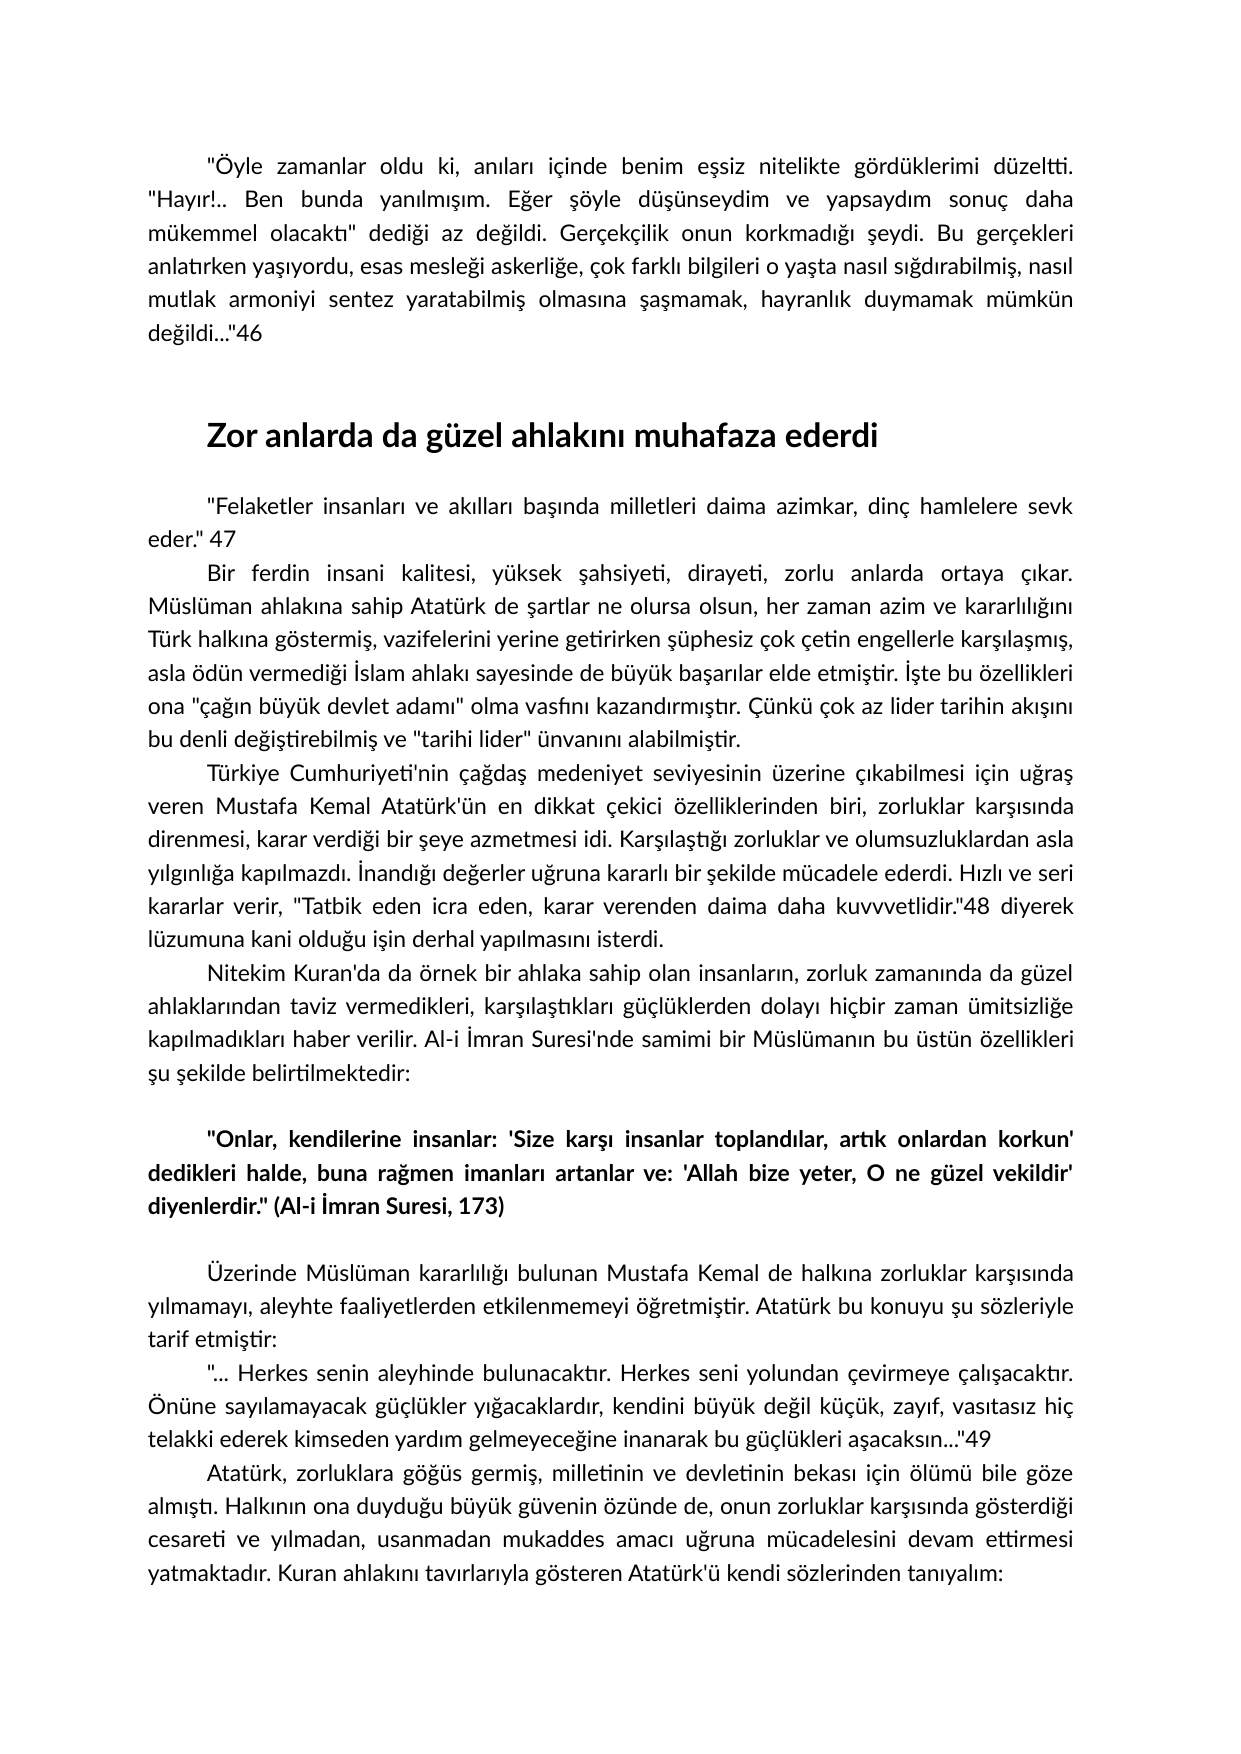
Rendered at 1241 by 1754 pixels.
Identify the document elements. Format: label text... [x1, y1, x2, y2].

text "Felaketler insanları ve akılları başında milletleri daima azimkar, dinç hamlelere sevk eder." 47 [148, 488, 1075, 554]
text Türkiye Cumhuriyeti'nin çağdaş medeniyet seviyesinin üzerine çıkabilmesi için uğraş veren Mustafa Kemal Atatürk'ün en dikkat çekici özelliklerinden biri, zorluklar karşısında direnmesi, karar verdiği bir şeye azmetmesi idi. Karşılaştığı zorluklar ve olumsuzluklardan asla yılgınlığa kapılmazdı. İnandığı değerler uğruna kararlı bir şekilde mücadele ederdi. Hızlı ve seri kararlar verir, "Tatbik eden icra eden, karar verenden daima daha kuvvvetlidir."48 diyerek lüzumuna kani olduğu işin derhal yapılmasını isterdi. [148, 754, 1075, 954]
text "Öyle zamanlar oldu ki, anıları içinde benim eşsiz nitelikte gördüklerimi düzeltti. "Hayır!.. Ben bunda yanılmışım. Eğer şöyle düşünseydim ve yapsaydım sonuç daha mükemmel olacaktı" dediği az değildi. Gerçekçilik onun korkmadığı şeydi. Bu gerçekleri anlatırken yaşıyordu, esas mesleği askerliğe, çok farklı bilgileri o yaşta nasıl sığdırabilmiş, nasıl mutlak armoniyi sentez yaratabilmiş olmasına şaşmamak, hayranlık duymamak mümkün değildi..."46 [148, 148, 1075, 348]
text Üzerinde Müslüman kararlılığı bulunan Mustafa Kemal de halkına zorluklar karşısında yılmamayı, aleyhte faaliyetlerden etkilenmemeyi öğretmiştir. Atatürk bu konuyu şu sözleriyle tarif etmiştir: [148, 1254, 1075, 1354]
text "Onlar, kendilerine insanlar: 'Size karşı insanlar toplandılar, artık onlardan korkun' dedikleri halde, buna rağmen imanları artanlar ve: 'Allah bize yeter, O ne güzel vekildir' diyenlerdir." (Al-i İmran Suresi, 173) [148, 1121, 1075, 1221]
text Nitekim Kuran'da da örnek bir ahlaka sahip olan insanların, zorluk zamanında da güzel ahlaklarından taviz vermedikleri, karşılaştıkları güçlüklerden dolayı hiçbir zaman ümitsizliğe kapılmadıkları haber verilir. Al-i İmran Suresi'nde samimi bir Müslümanın bu üstün özellikleri şu şekilde belirtilmektedir: [148, 954, 1075, 1088]
subtitle Zor anlarda da güzel ahlakını muhafaza ederdi [148, 414, 1075, 454]
text Atatürk, zorluklara göğüs germiş, milletinin ve devletinin bekası için ölümü bile göze almıştı. Halkının ona duyduğu büyük güvenin özünde de, onun zorluklar karşısında gösterdiği cesareti ve yılmadan, usanmadan mukaddes amacı uğruna mücadelesini devam ettirmesi yatmaktadır. Kuran ahlakını tavırlarıyla gösteren Atatürk'ü kendi sözlerinden tanıyalım: [148, 1454, 1075, 1588]
text Bir ferdin insani kalitesi, yüksek şahsiyeti, dirayeti, zorlu anlarda ortaya çıkar. Müslüman ahlakına sahip Atatürk de şartlar ne olursa olsun, her zaman azim ve kararlılığını Türk halkına göstermiş, vazifelerini yerine getirirken şüphesiz çok çetin engellerle karşılaşmış, asla ödün vermediği İslam ahlakı sayesinde de büyük başarılar elde etmiştir. İşte bu özellikleri ona "çağın büyük devlet adamı" olma vasfını kazandırmıştır. Çünkü çok az lider tarihin akışını bu denli değiştirebilmiş ve "tarihi lider" ünvanını alabilmiştir. [148, 554, 1075, 754]
text "... Herkes senin aleyhinde bulunacaktır. Herkes seni yolundan çevirmeye çalışacaktır. Önüne sayılamayacak güçlükler yığacaklardır, kendini büyük değil küçük, zayıf, vasıtasız hiç telakki ederek kimseden yardım gelmeyeceğine inanarak bu güçlükleri aşacaksın..."49 [148, 1354, 1075, 1454]
